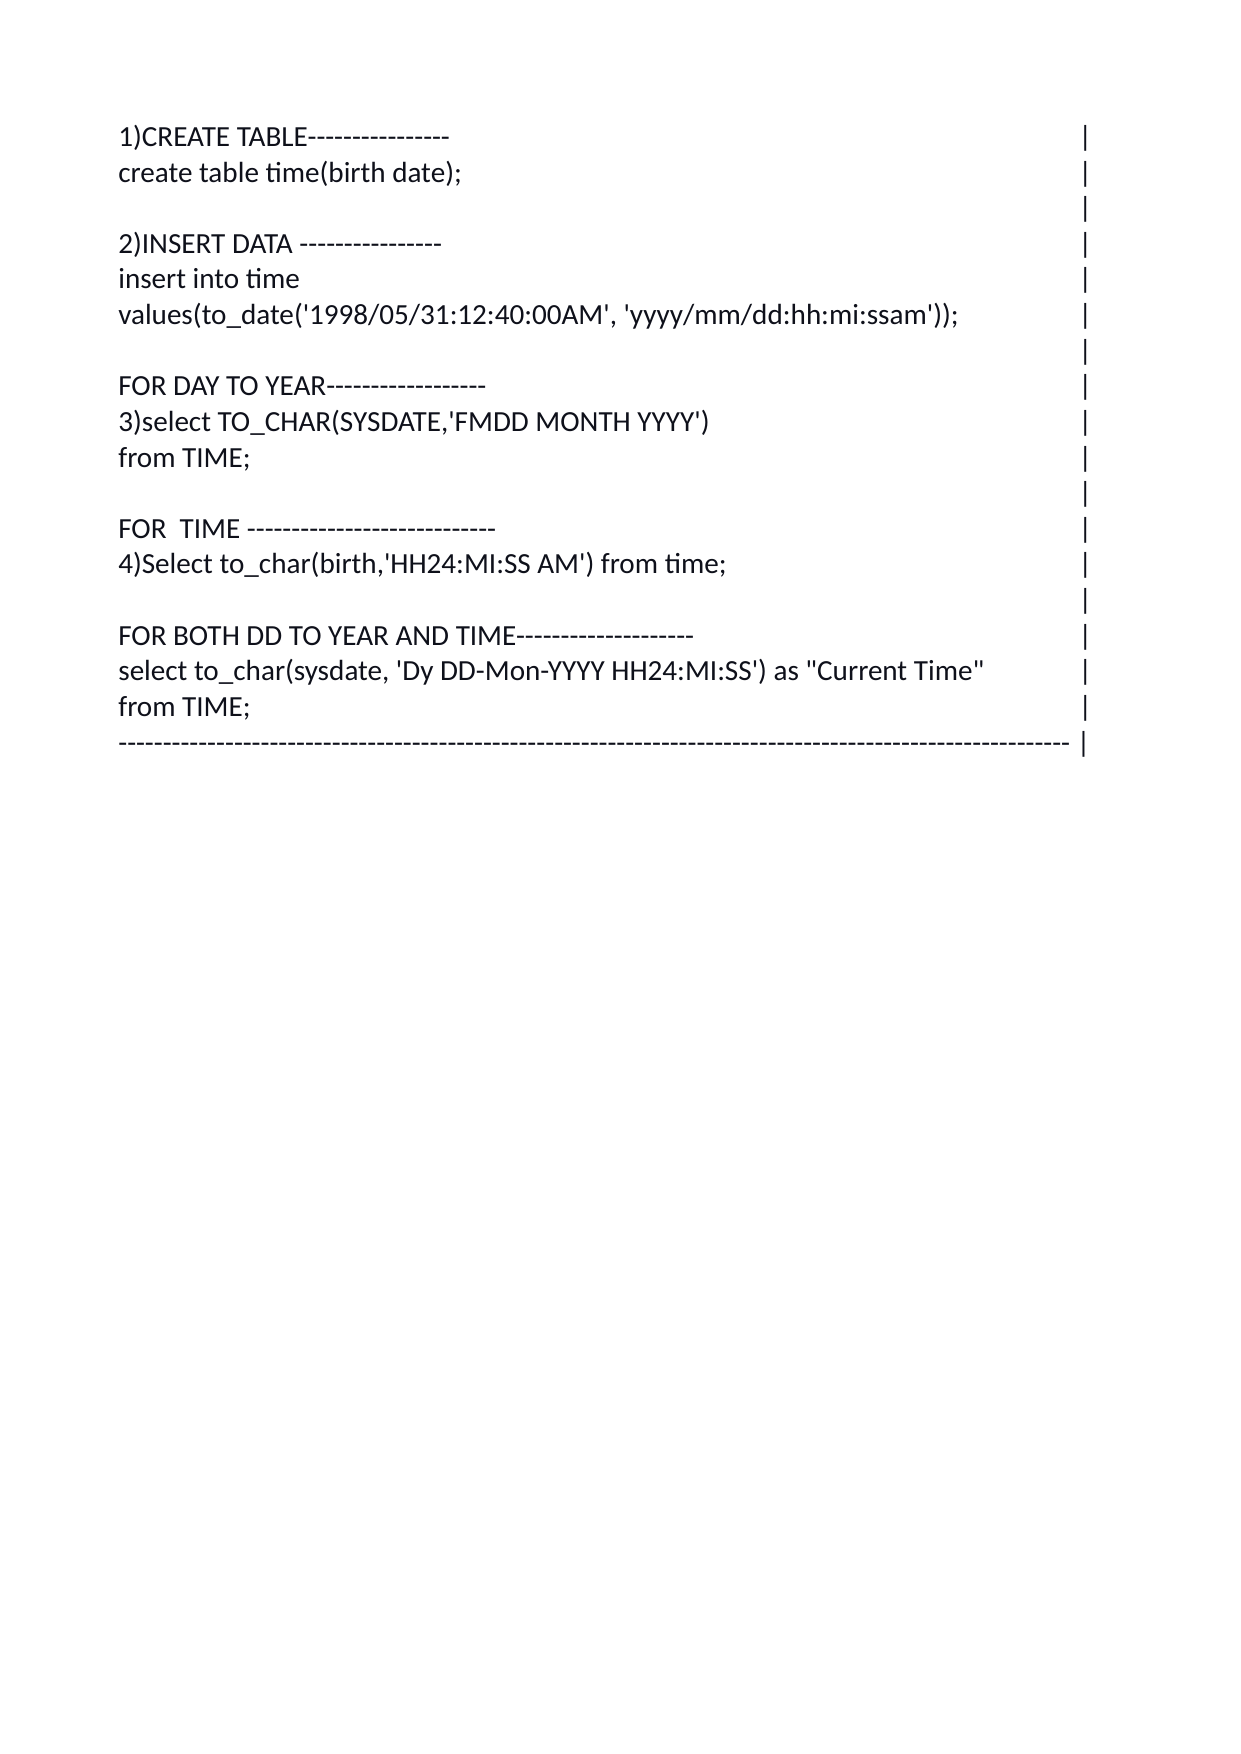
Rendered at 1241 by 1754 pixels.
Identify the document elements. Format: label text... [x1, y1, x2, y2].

text | [118, 189, 1122, 225]
text values(to_date('1998/05/31:12:40:00AM', 'yyyy/mm/dd:hh:mi:ssam')); | [118, 296, 1122, 332]
text insert into time | [118, 261, 1122, 296]
text 2)INSERT DATA ---------------- | [118, 225, 1122, 261]
text | [118, 581, 1122, 617]
text create table time(birth date); | [118, 154, 1122, 189]
text | [118, 474, 1122, 510]
text | [118, 332, 1122, 367]
text 1)CREATE TABLE---------------- | [118, 118, 1122, 154]
text from TIME; | [118, 688, 1122, 724]
text 3)select TO_CHAR(SYSDATE,'FMDD MONTH YYYY') | [118, 403, 1122, 439]
text FOR TIME ---------------------------- | [118, 510, 1122, 546]
text ----------------------------------------------------------------------------------------------------------- | [118, 724, 1122, 759]
text from TIME; | [118, 439, 1122, 474]
text 4)Select to_char(birth,'HH24:MI:SS AM') from time; | [118, 546, 1122, 581]
text FOR BOTH DD TO YEAR AND TIME-------------------- | [118, 617, 1122, 652]
text select to_char(sysdate, 'Dy DD-Mon-YYYY HH24:MI:SS') as "Current Time" | [118, 652, 1122, 688]
text FOR DAY TO YEAR------------------ | [118, 367, 1122, 403]
